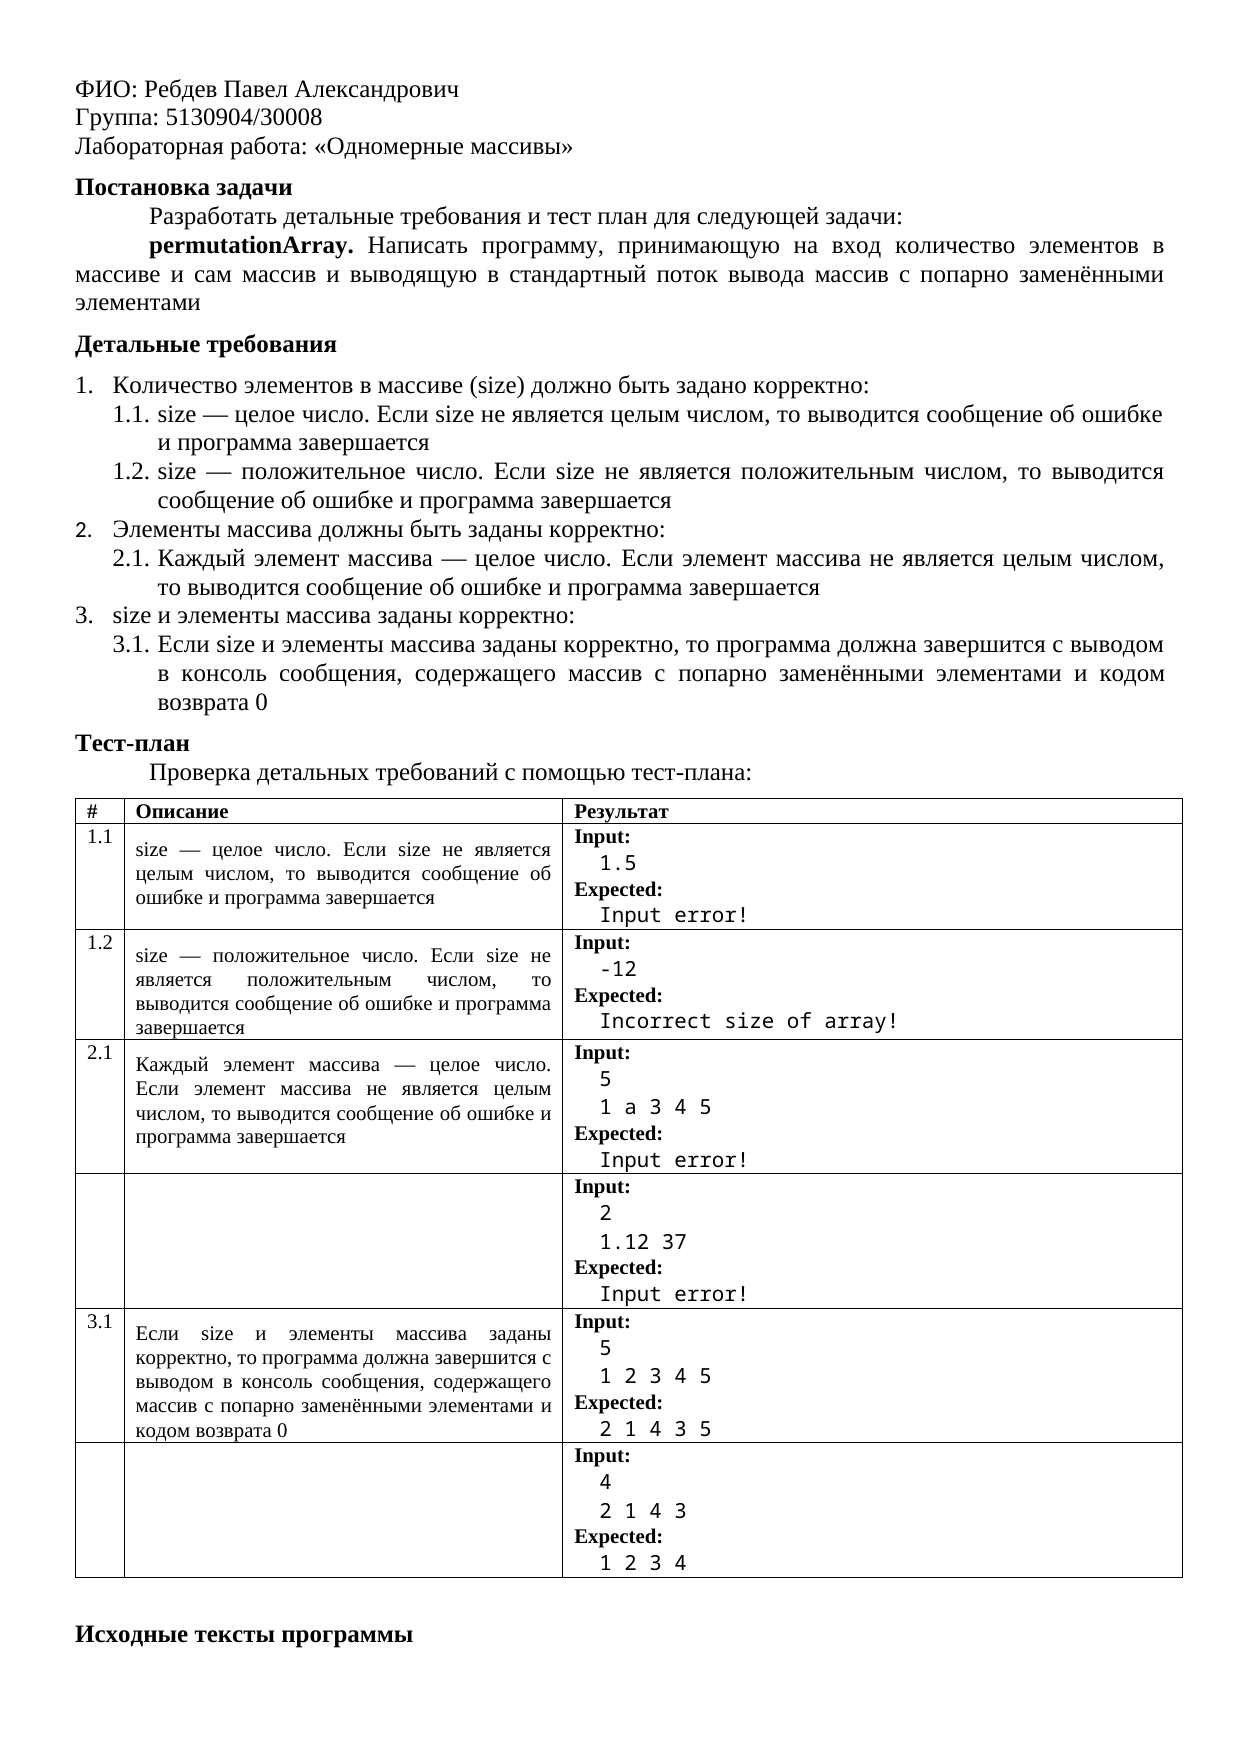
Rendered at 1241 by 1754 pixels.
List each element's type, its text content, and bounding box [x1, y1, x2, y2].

table_cell Input: -12 Expected: Incorrect size of array! [563, 930, 1182, 1039]
list Если size и элементы массива заданы корректно, то программа должна завершится с выводом в консоль сообщения, содержащего массив с попарно заменёнными элементами и кодом возврата 0 [112, 629, 1165, 715]
list size и элементы массива заданы корректно: [75, 600, 1165, 629]
table_cell 2.1 [76, 1040, 124, 1173]
text Исходные тексты программы [75, 1619, 1165, 1648]
table_cell Если size и элементы массива заданы корректно, то программа должна завершится с выводом в консоль сообщения, содержащего массив с попарно заменёнными элементами и кодом возврата 0 [125, 1309, 562, 1442]
table_header Описание [125, 799, 562, 823]
table_cell size — положительное число. Если size не является положительным числом, то выводится сообщение об ошибке и программа завершается [125, 930, 562, 1039]
list Каждый элемент массива — целое число. Если элемент массива не является целым числом, то выводится сообщение об ошибке и программа завершается [112, 543, 1165, 600]
text Детальные требования [75, 329, 1165, 357]
table_cell 3.1 [76, 1309, 124, 1442]
table_header # [76, 799, 124, 823]
text Тест-план [75, 728, 1165, 757]
text Постановка задачи [75, 172, 1165, 201]
table_header Результат [563, 799, 1182, 823]
text permutationArray. Написать программу, принимающую на вход количество элементов в массиве и сам массив и выводящую в стандартный поток вывода массив с попарно заменёнными элементами [75, 230, 1165, 316]
list Элементы массива должны быть заданы корректно: [75, 514, 1165, 543]
table_cell [76, 1443, 124, 1577]
table_cell Каждый элемент массива — целое число. Если элемент массива не является целым числом, то выводится сообщение об ошибке и программа завершается [125, 1040, 562, 1173]
table_cell [125, 1174, 562, 1308]
list size — целое число. Если size не является целым числом, то выводится сообщение об ошибке и программа завершается [112, 399, 1165, 456]
text Разработать детальные требования и тест план для следующей задачи: [75, 201, 1165, 230]
table_cell size — целое число. Если size не является целым числом, то выводится сообщение об ошибке и программа завершается [125, 824, 562, 929]
table_cell Input: 1.5 Expected: Input error! [563, 824, 1182, 929]
table_cell 1.2 [76, 930, 124, 1039]
table_cell Input: 5 1 a 3 4 5 Expected: Input error! [563, 1040, 1182, 1173]
table_cell [76, 1174, 124, 1308]
table_cell 1.1 [76, 824, 124, 929]
list size — положительное число. Если size не является положительным числом, то выводится сообщение об ошибке и программа завершается [112, 456, 1165, 514]
table_cell Input: 4 2 1 4 3 Expected: 1 2 3 4 [563, 1443, 1182, 1577]
table_cell [125, 1443, 562, 1577]
text Проверка детальных требований с помощью тест-плана: [75, 757, 1165, 785]
table_cell Input: 2 1.12 37 Expected: Input error! [563, 1174, 1182, 1308]
list Количество элементов в массиве (size) должно быть задано корректно: [75, 370, 1165, 399]
table_cell Input: 5 1 2 3 4 5 Expected: 2 1 4 3 5 [563, 1309, 1182, 1442]
